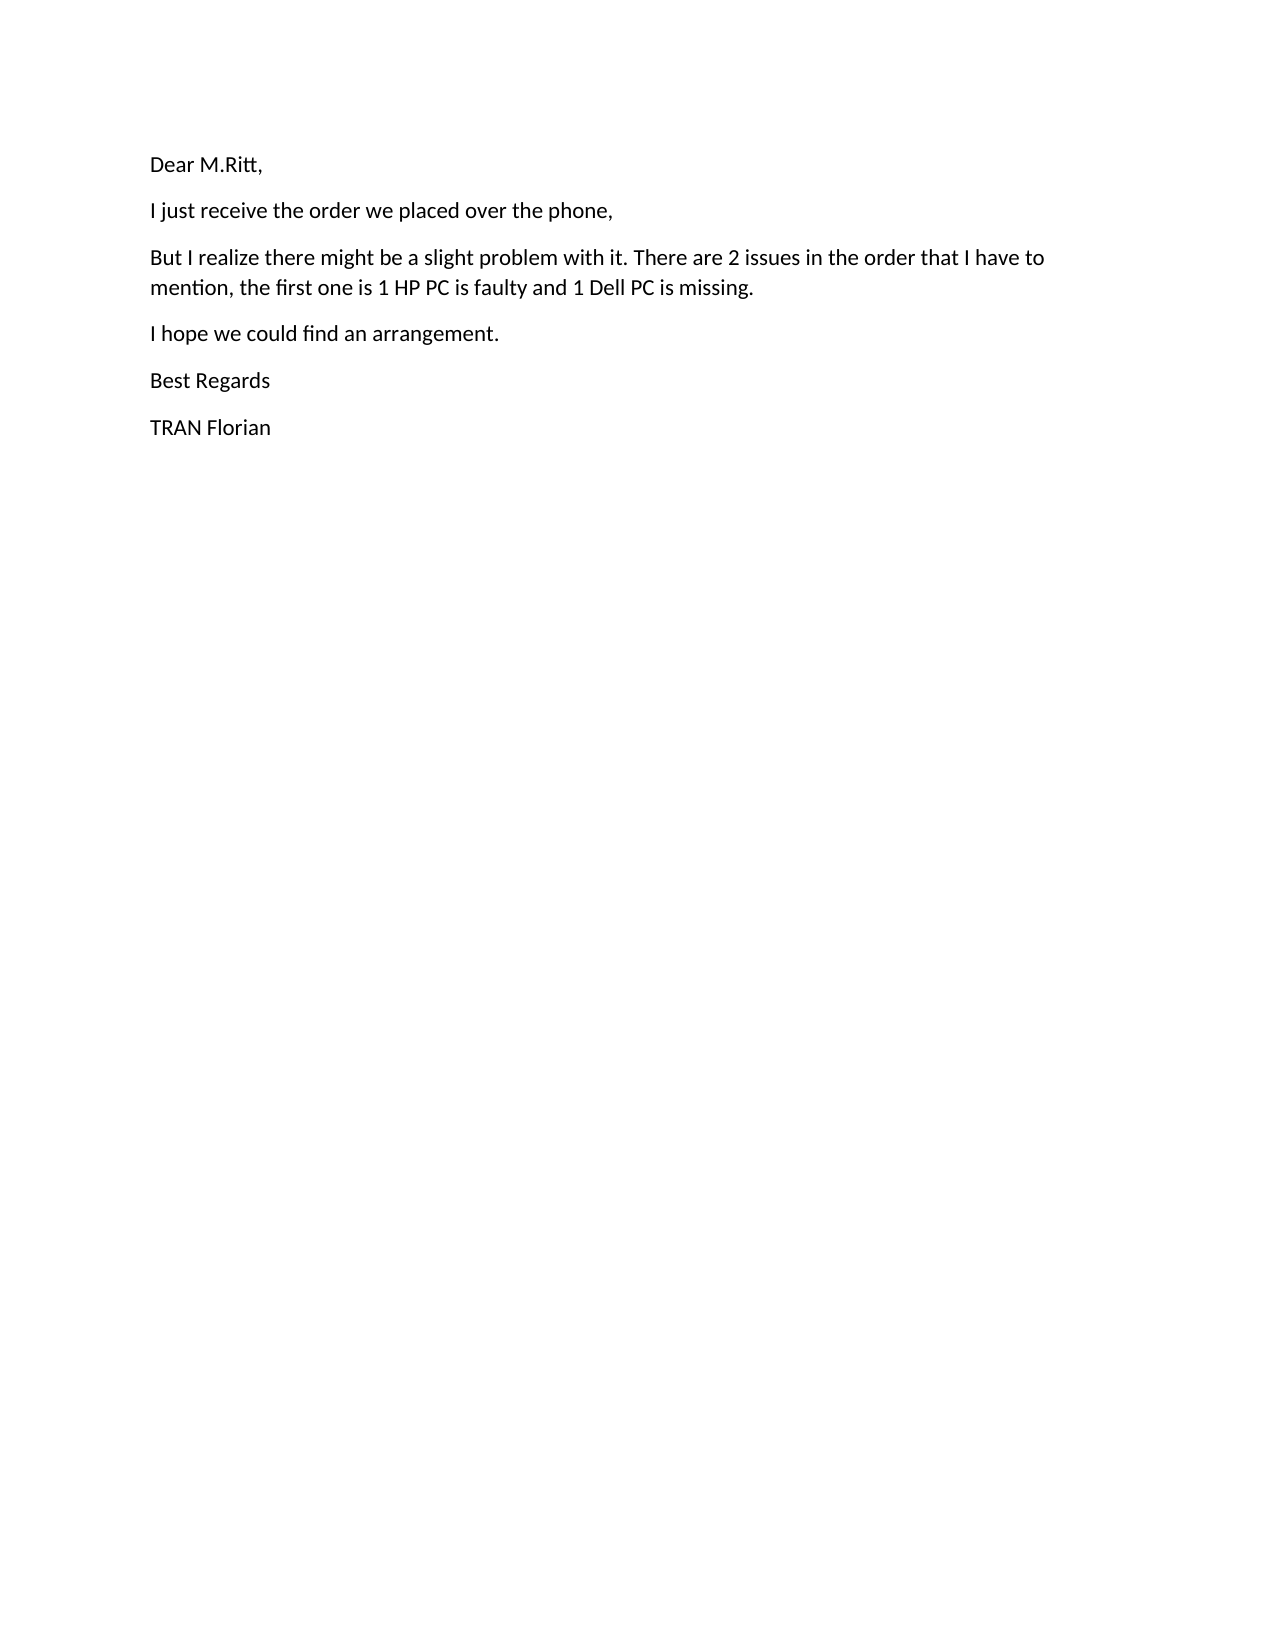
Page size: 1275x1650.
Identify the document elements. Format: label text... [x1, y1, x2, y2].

text TRAN Florian [150, 413, 1125, 441]
text Dear M.Ritt, [150, 150, 1125, 178]
text I hope we could find an arrangement. [150, 319, 1125, 348]
text But I realize there might be a slight problem with it. There are 2 issues in the order that I have to mention, the first one is 1 HP PC is faulty and 1 Dell PC is missing. [150, 243, 1125, 301]
text Best Regards [150, 366, 1125, 394]
text I just receive the order we placed over the phone, [150, 197, 1125, 224]
